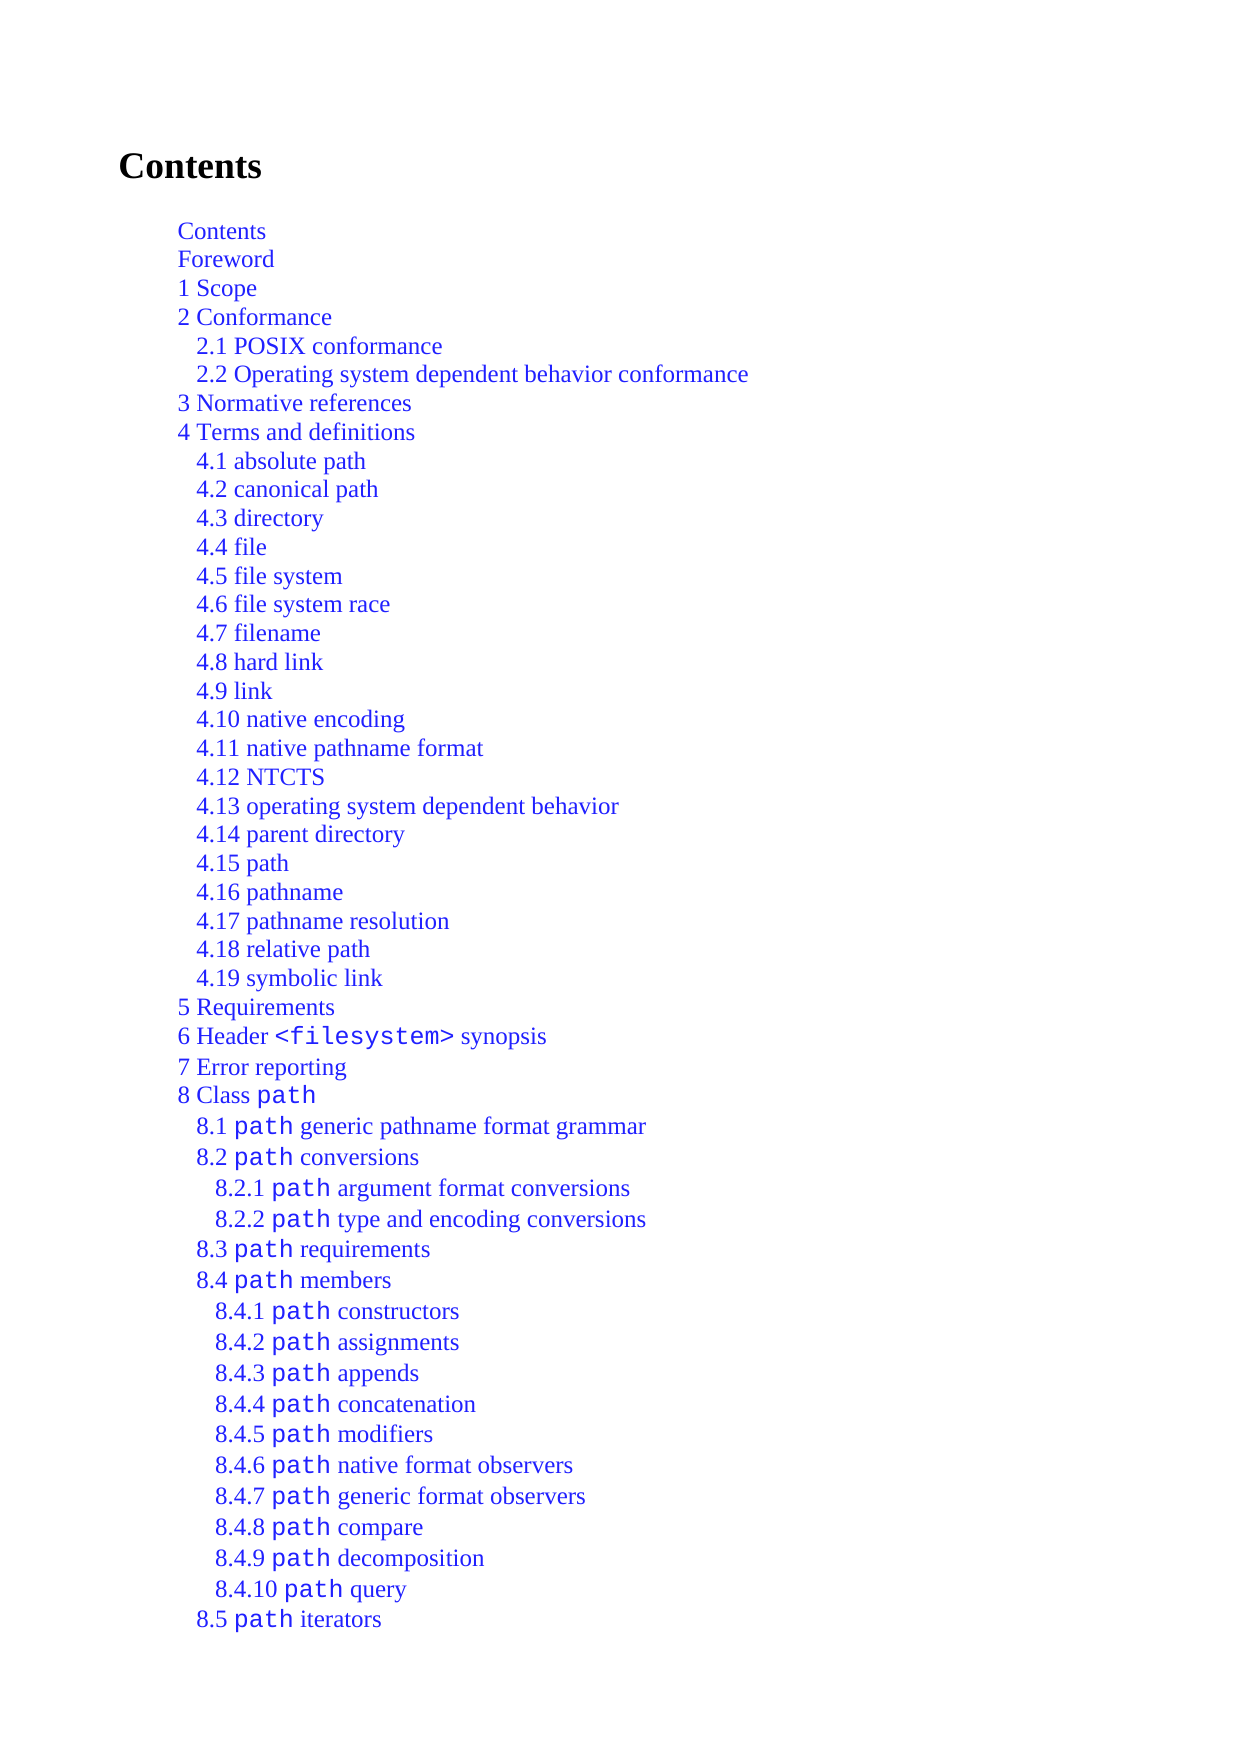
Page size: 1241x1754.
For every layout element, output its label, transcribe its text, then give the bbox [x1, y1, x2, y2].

text Contents Foreword 1 Scope 2 Conformance 2.1 POSIX conformance 2.2 Operating system dependent behavior conformance 3 Normative references 4 Terms and definitions 4.1 absolute path 4.2 canonical path 4.3 directory 4.4 file 4.5 file system 4.6 file system race 4.7 filename 4.8 hard link 4.9 link 4.10 native encoding 4.11 native pathname format 4.12 NTCTS 4.13 operating system dependent behavior 4.14 parent directory 4.15 path 4.16 pathname 4.17 pathname resolution 4.18 relative path 4.19 symbolic link 5 Requirements 6 Header <filesystem> synopsis 7 Error reporting 8 Class path 8.1 path generic pathname format grammar 8.2 path conversions 8.2.1 path argument format conversions 8.2.2 path type and encoding conversions 8.3 path requirements 8.4 path members 8.4.1 path constructors 8.4.2 path assignments 8.4.3 path appends 8.4.4 path concatenation 8.4.5 path modifiers 8.4.6 path native format observers 8.4.7 path generic format observers 8.4.8 path compare 8.4.9 path decomposition 8.4.10 path query 8.5 path iterators [177, 216, 1063, 1635]
subtitle Contents [118, 143, 1122, 186]
